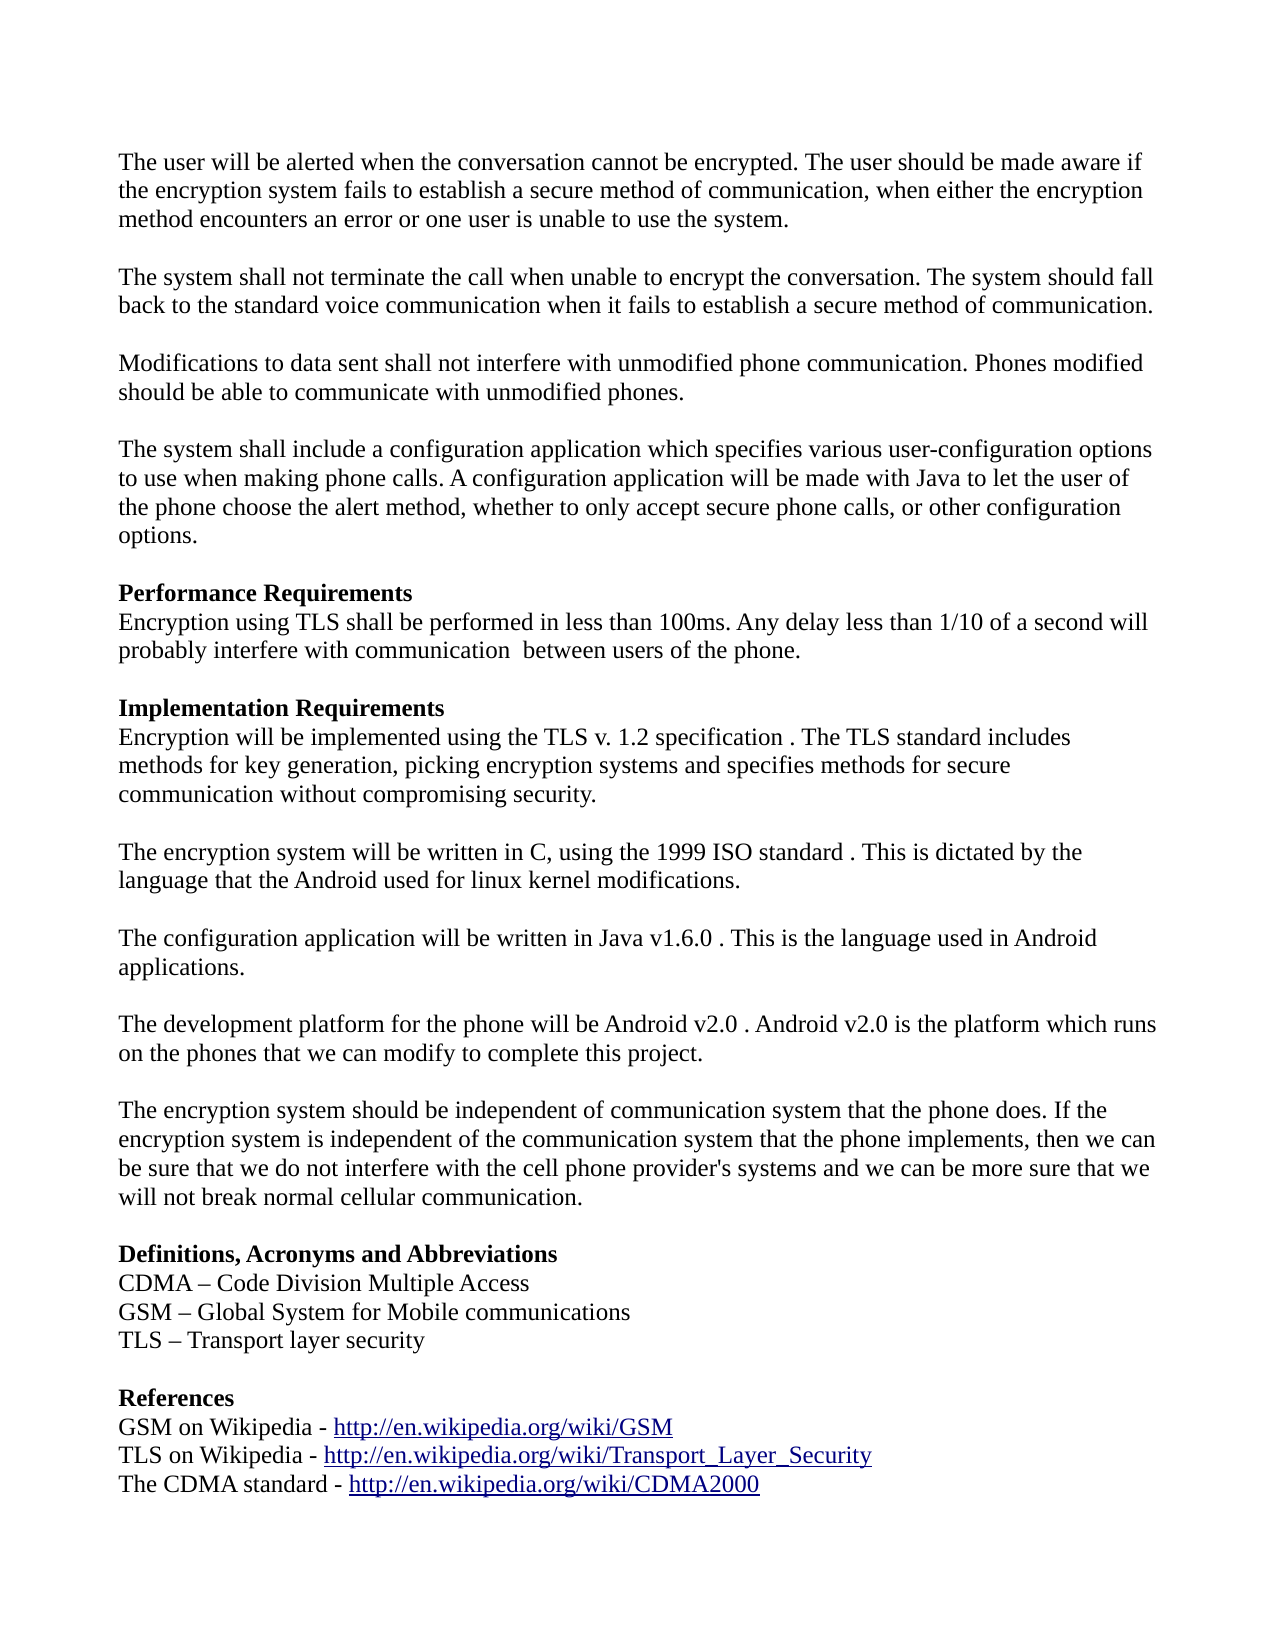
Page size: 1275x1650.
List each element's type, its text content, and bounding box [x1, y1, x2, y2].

text TLS on Wikipedia - http://en.wikipedia.org/wiki/Transport_Layer_Security [118, 1441, 1157, 1469]
text References [118, 1383, 1157, 1412]
text Performance Requirements [118, 578, 1157, 607]
text The system shall include a configuration application which specifies various user-configuration options to use when making phone calls. A configuration application will be made with Java to let the user of the phone choose the alert method, whether to only accept secure phone calls, or other configuration options. [118, 434, 1157, 549]
text The development platform for the phone will be Android v2.0 . Android v2.0 is the platform which runs on the phones that we can modify to complete this project. [118, 1009, 1157, 1067]
text The encryption system will be written in C, using the 1999 ISO standard . This is dictated by the language that the Android used for linux kernel modifications. [118, 837, 1157, 894]
text GSM – Global System for Mobile communications [118, 1297, 1157, 1326]
text TLS – Transport layer security [118, 1326, 1157, 1354]
text Definitions, Acronyms and Abbreviations [118, 1239, 1157, 1268]
text The encryption system should be independent of communication system that the phone does. If the encryption system is independent of the communication system that the phone implements, then we can be sure that we do not interfere with the cell phone provider's systems and we can be more sure that we will not break normal cellular communication. [118, 1096, 1157, 1211]
text Implementation Requirements [118, 693, 1157, 722]
text GSM on Wikipedia - http://en.wikipedia.org/wiki/GSM [118, 1412, 1157, 1441]
text The user will be alerted when the conversation cannot be encrypted. The user should be made aware if the encryption system fails to establish a secure method of communication, when either the encryption method encounters an error or one user is unable to use the system. [118, 147, 1157, 233]
text Modifications to data sent shall not interfere with unmodified phone communication. Phones modified should be able to communicate with unmodified phones. [118, 348, 1157, 406]
text The system shall not terminate the call when unable to encrypt the conversation. The system should fall back to the standard voice communication when it fails to establish a secure method of communication. [118, 262, 1157, 319]
text Encryption will be implemented using the TLS v. 1.2 specification . The TLS standard includes methods for key generation, picking encryption systems and specifies methods for secure communication without compromising security. [118, 722, 1157, 808]
text The CDMA standard - http://en.wikipedia.org/wiki/CDMA2000 [118, 1469, 1157, 1498]
text Encryption using TLS shall be performed in less than 100ms. Any delay less than 1/10 of a second will probably interfere with communication between users of the phone. [118, 607, 1157, 664]
text The configuration application will be written in Java v1.6.0 . This is the language used in Android applications. [118, 923, 1157, 981]
text CDMA – Code Division Multiple Access [118, 1268, 1157, 1297]
